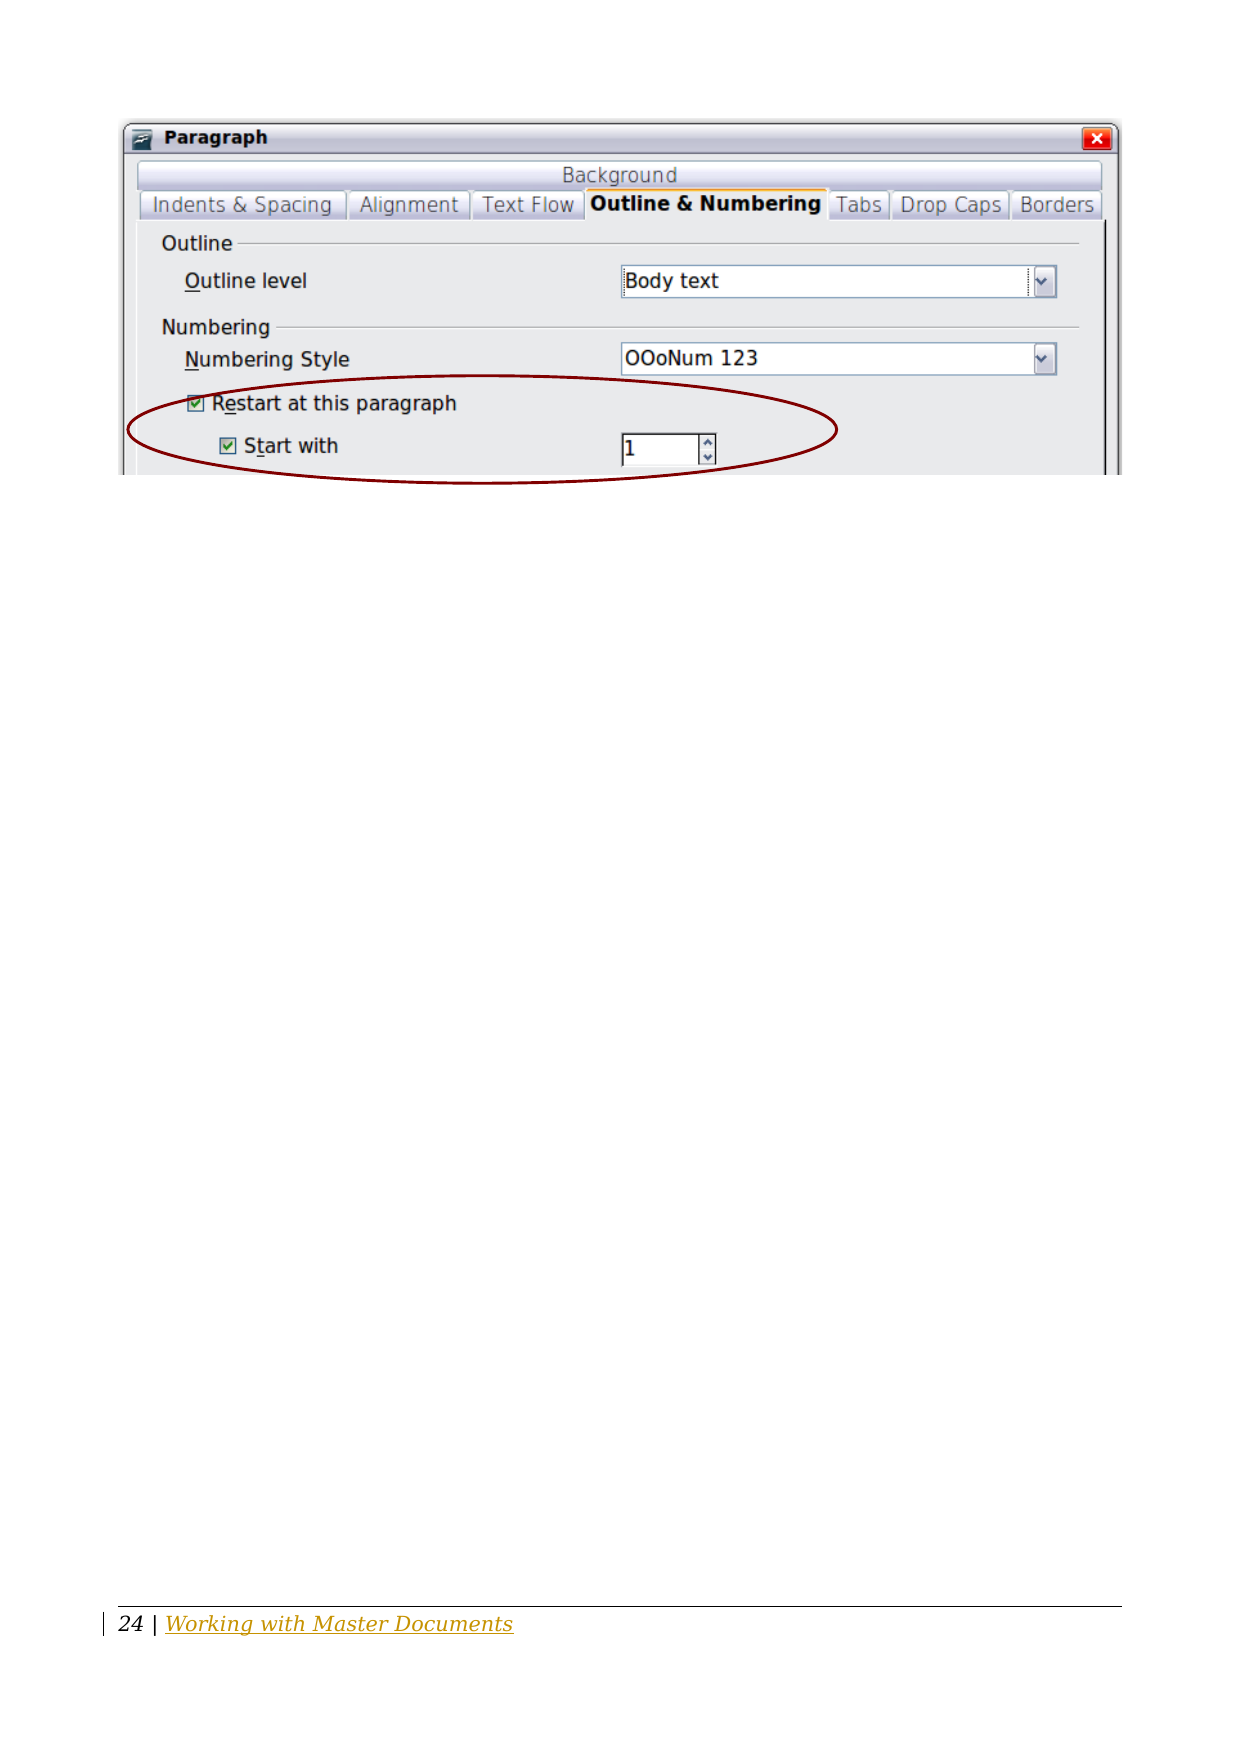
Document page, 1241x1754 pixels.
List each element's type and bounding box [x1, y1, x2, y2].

picture [118, 118, 1123, 475]
picture [130, 378, 835, 475]
